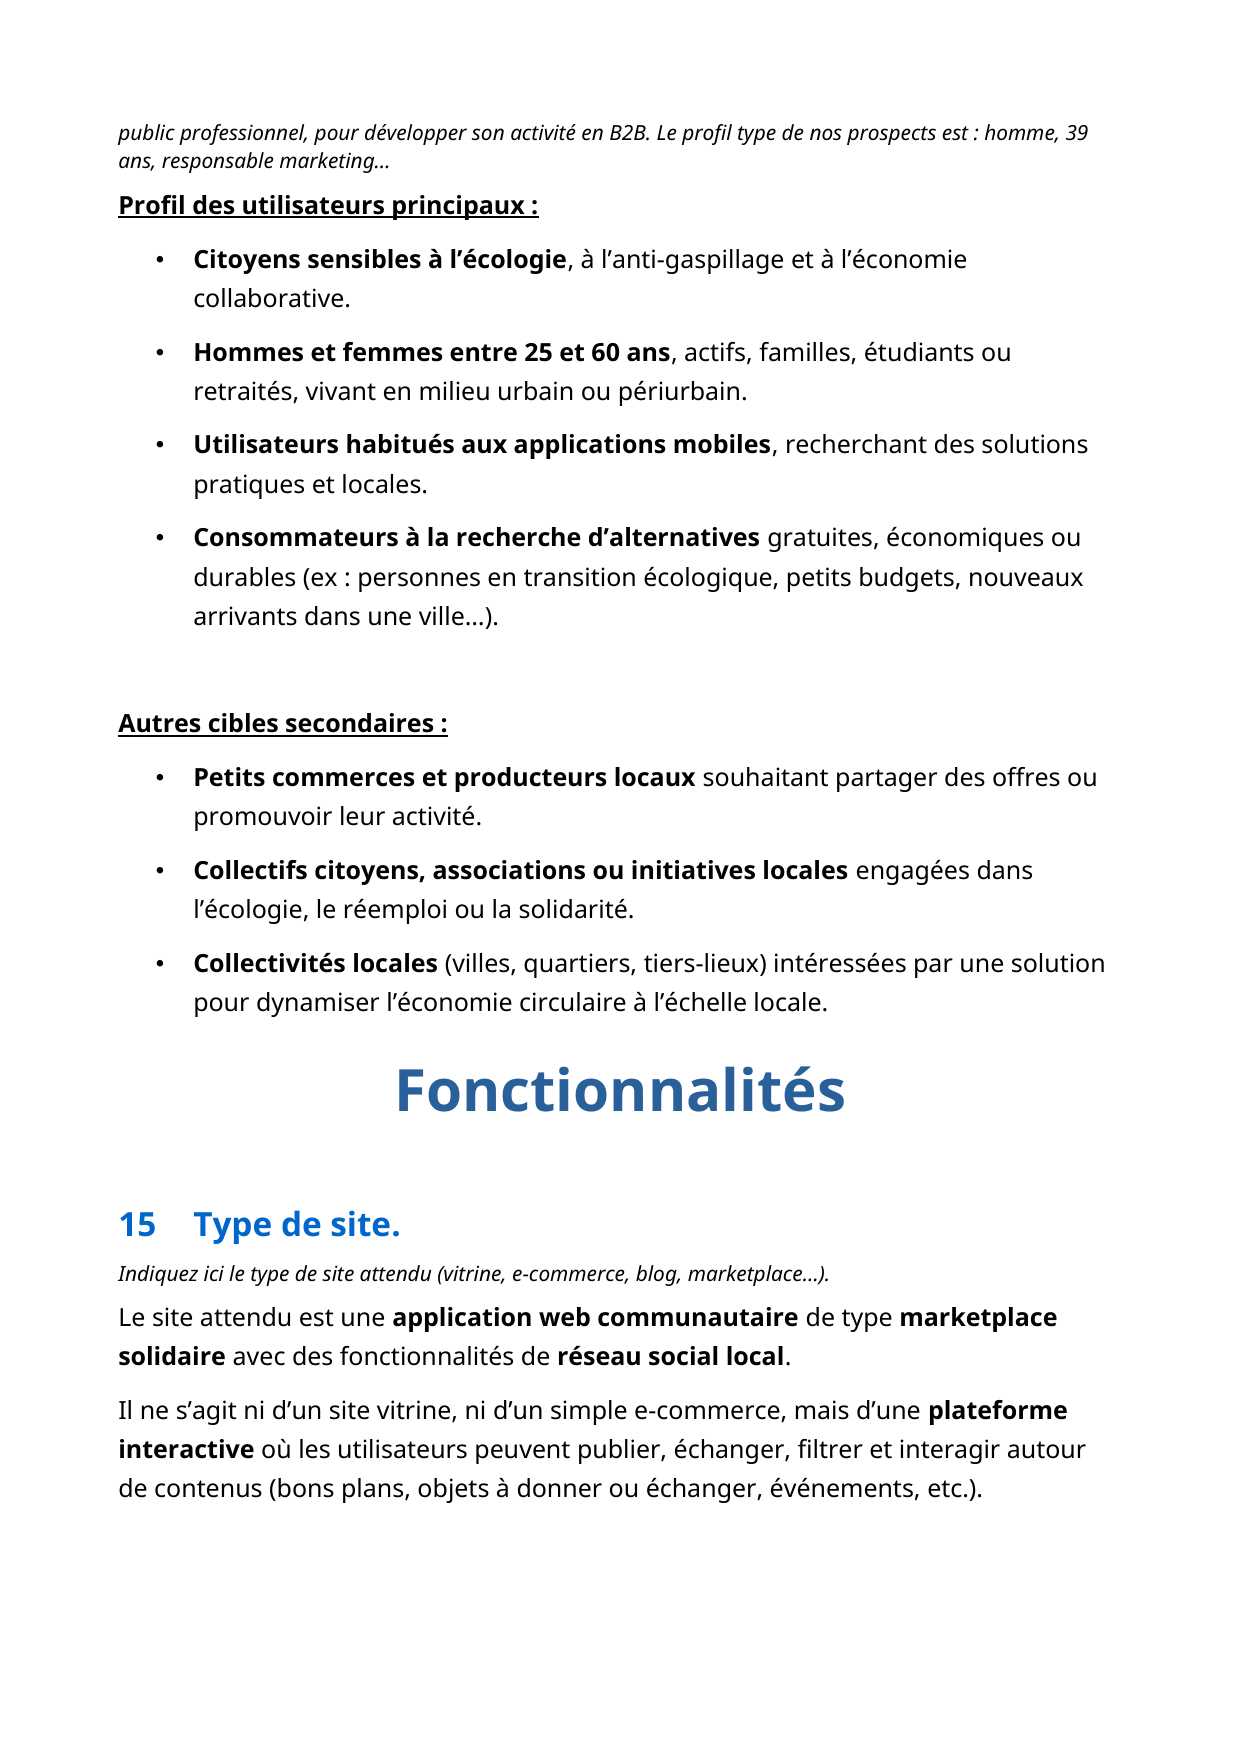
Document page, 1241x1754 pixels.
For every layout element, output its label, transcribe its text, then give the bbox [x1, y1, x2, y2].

list Hommes et femmes entre 25 et 60 ans, actifs, familles, étudiants ou retraités, vivant en milieu urbain ou périurbain. [156, 334, 1122, 407]
list Collectivités locales (villes, quartiers, tiers-lieux) intéressées par une solution pour dynamiser l’économie circulaire à l’échelle locale. [156, 945, 1122, 1019]
list Utilisateurs habitués aux applications mobiles, recherchant des solutions pratiques et locales. [156, 427, 1122, 500]
text Il ne s’agit ni d’un site vitrine, ni d’un simple e-commerce, mais d’une plateforme interactive où les utilisateurs peuvent publier, échanger, filtrer et interagir autour de contenus (bons plans, objets à donner ou échanger, événements, etc.). [118, 1392, 1122, 1505]
list Petits commerces et producteurs locaux souhaitant partager des offres ou promouvoir leur activité. [156, 759, 1122, 833]
list Citoyens sensibles à l’écologie, à l’anti-gaspillage et à l’économie collaborative. [156, 241, 1122, 314]
subtitle Type de site. [118, 1201, 1122, 1246]
list Consommateurs à la recherche d’alternatives gratuites, économiques ou durables (ex : personnes en transition écologique, petits budgets, nouveaux arrivants dans une ville…). [156, 520, 1122, 632]
title Fonctionnalités [118, 1049, 1122, 1128]
text Indiquez ici le type de site attendu (vitrine, e-commerce, blog, marketplace…). [118, 1259, 1122, 1287]
text Le site attendu est une application web communautaire de type marketplace solidaire avec des fonctionnalités de réseau social local. [118, 1299, 1122, 1373]
text public professionnel, pour développer son activité en B2B. Le profil type de nos prospects est : homme, 39 ans, responsable marketing… [118, 118, 1122, 175]
text Profil des utilisateurs principaux : [118, 187, 1122, 222]
list Collectifs citoyens, associations ou initiatives locales engagées dans l’écologie, le réemploi ou la solidarité. [156, 852, 1122, 926]
text Autres cibles secondaires : [118, 706, 1122, 740]
